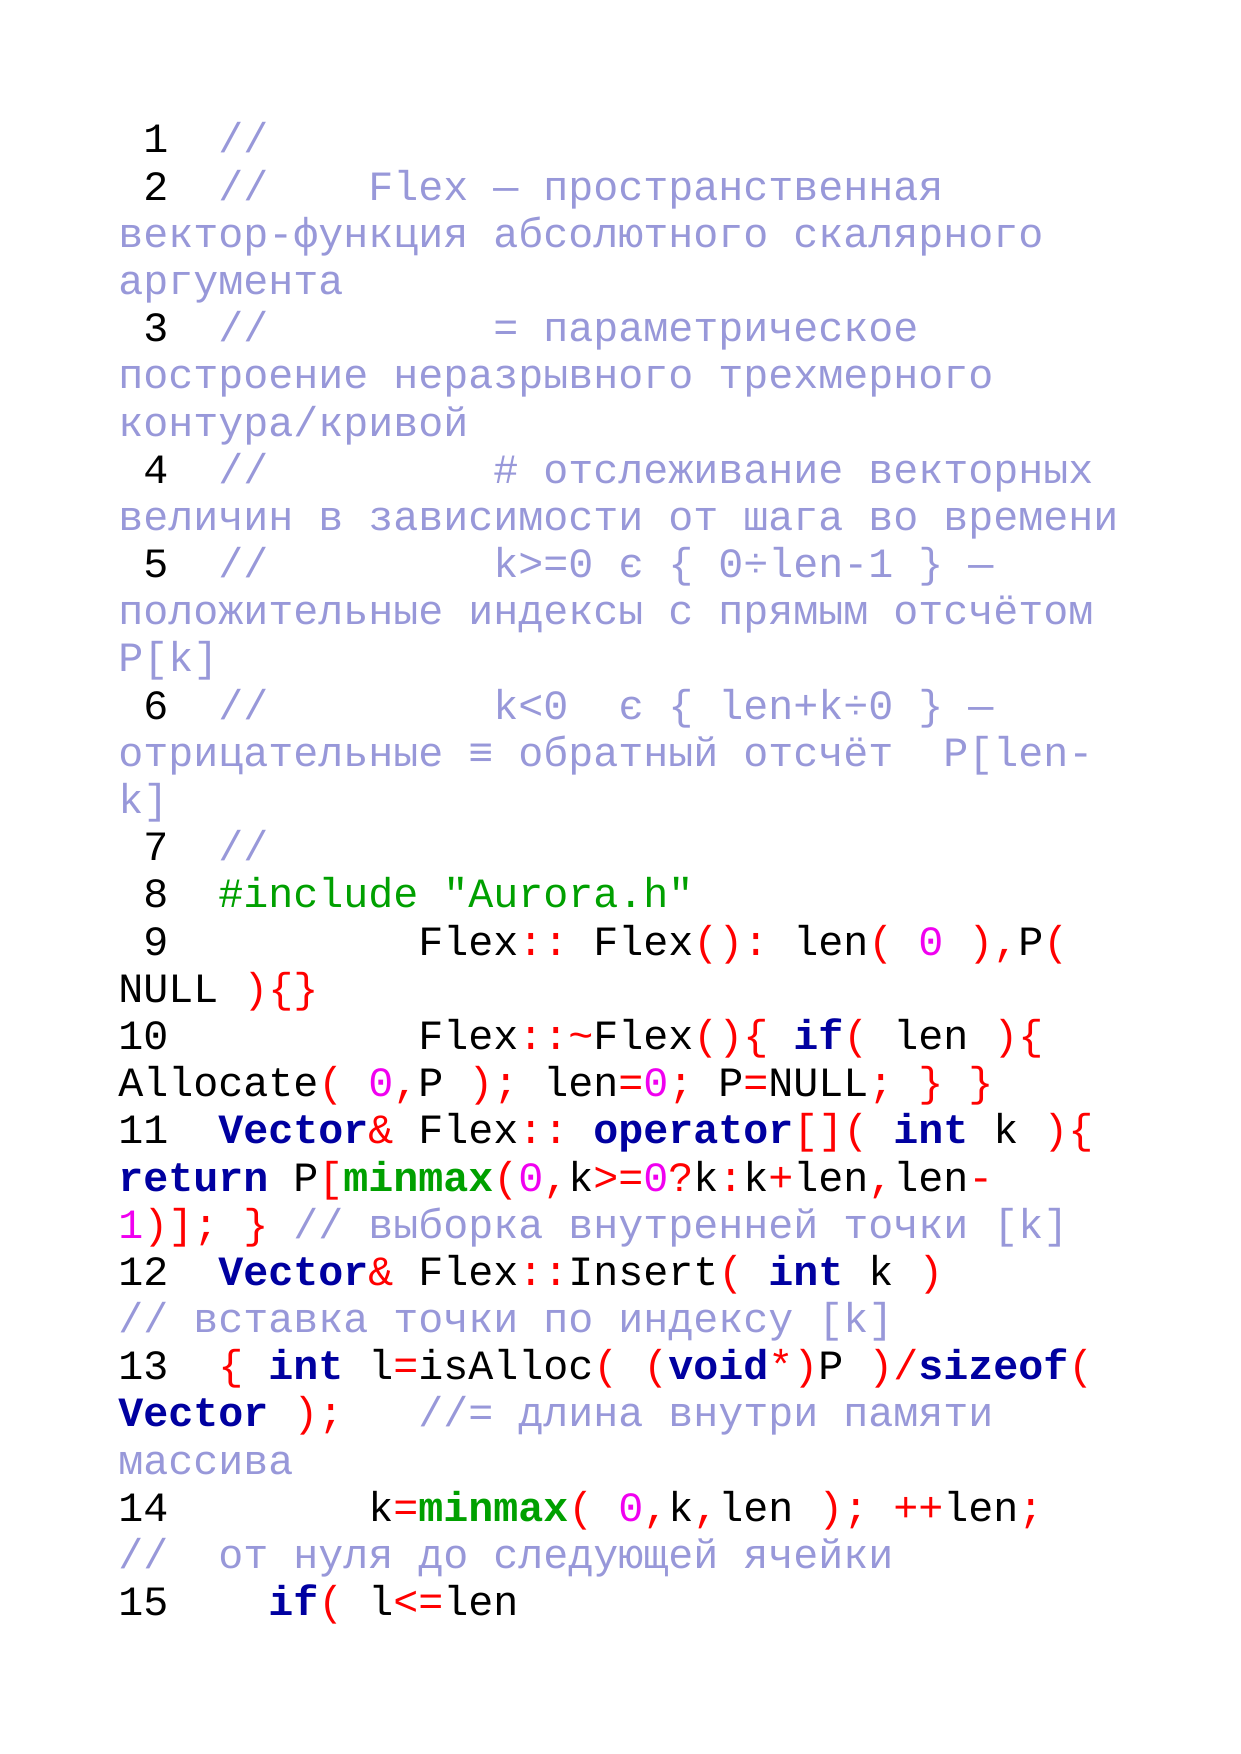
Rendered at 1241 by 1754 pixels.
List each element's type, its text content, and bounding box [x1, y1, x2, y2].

subtitle 2 // Flex — пространственная вектор-функция абсолютного скалярного аргумента [118, 165, 1122, 307]
subtitle 15 if( l<=len )P=(Vector*)Allocate( (len+120)*sizeof(Vector),P ); //+48 [393, 1581, 443, 1628]
subtitle 12 Vector& Flex::Insert( int k ) // вставка точки по индексу [k] [118, 1251, 1122, 1345]
subtitle 11 Vector& Flex:: operator[]( int k ){ return P[minmax(0,k>=0?k:k+len,len-1)]; } // выборка внутренней точки [k] [118, 1109, 1122, 1251]
subtitle 14 k=minmax( 0,k,len ); ++len; // от нуля до следующей ячейки [118, 1487, 1122, 1581]
subtitle 13 { int l=isAlloc( (void*)P )/sizeof( Vector ); //= длина внутри памяти массива [118, 1345, 1122, 1487]
subtitle 5 // k>=0 є { 0÷len-1 } — положительные индексы с прямым отсчётом P[k] [118, 543, 1122, 684]
subtitle 10 Flex::~Flex(){ if( len ){ Allocate( 0,P ); len=0; P=NULL; } } [468, 1015, 593, 1109]
subtitle 8 #include "Aurora.h" [118, 873, 1122, 920]
subtitle 15 if( l<=len )P=(Vector*)Allocate( (len+120)*sizeof(Vector),P ); //+48 [518, 1581, 1122, 1628]
subtitle 7 // [118, 826, 1122, 873]
subtitle 15 if( l<=len )P=(Vector*)Allocate( (len+120)*sizeof(Vector),P ); //+48 [118, 1581, 368, 1628]
subtitle 3 // = параметрическое построение неразрывного трехмерного контура/кривой [118, 307, 1122, 448]
subtitle 4 // # отслеживание векторных величин в зависимости от шага во времени [118, 448, 1122, 543]
subtitle 9 Flex:: Flex(): len( 0 ),P( NULL ){} [118, 920, 1122, 1015]
subtitle 6 // k<0 є { len+k÷0 } — отрицательные ≡ обратный отсчёт P[len-k] [118, 684, 1122, 826]
subtitle 10 Flex::~Flex(){ if( len ){ Allocate( 0,P ); len=0; P=NULL; } } [618, 1015, 1122, 1109]
subtitle 10 Flex::~Flex(){ if( len ){ Allocate( 0,P ); len=0; P=NULL; } } [118, 1015, 418, 1109]
subtitle 1 // [118, 118, 1122, 165]
